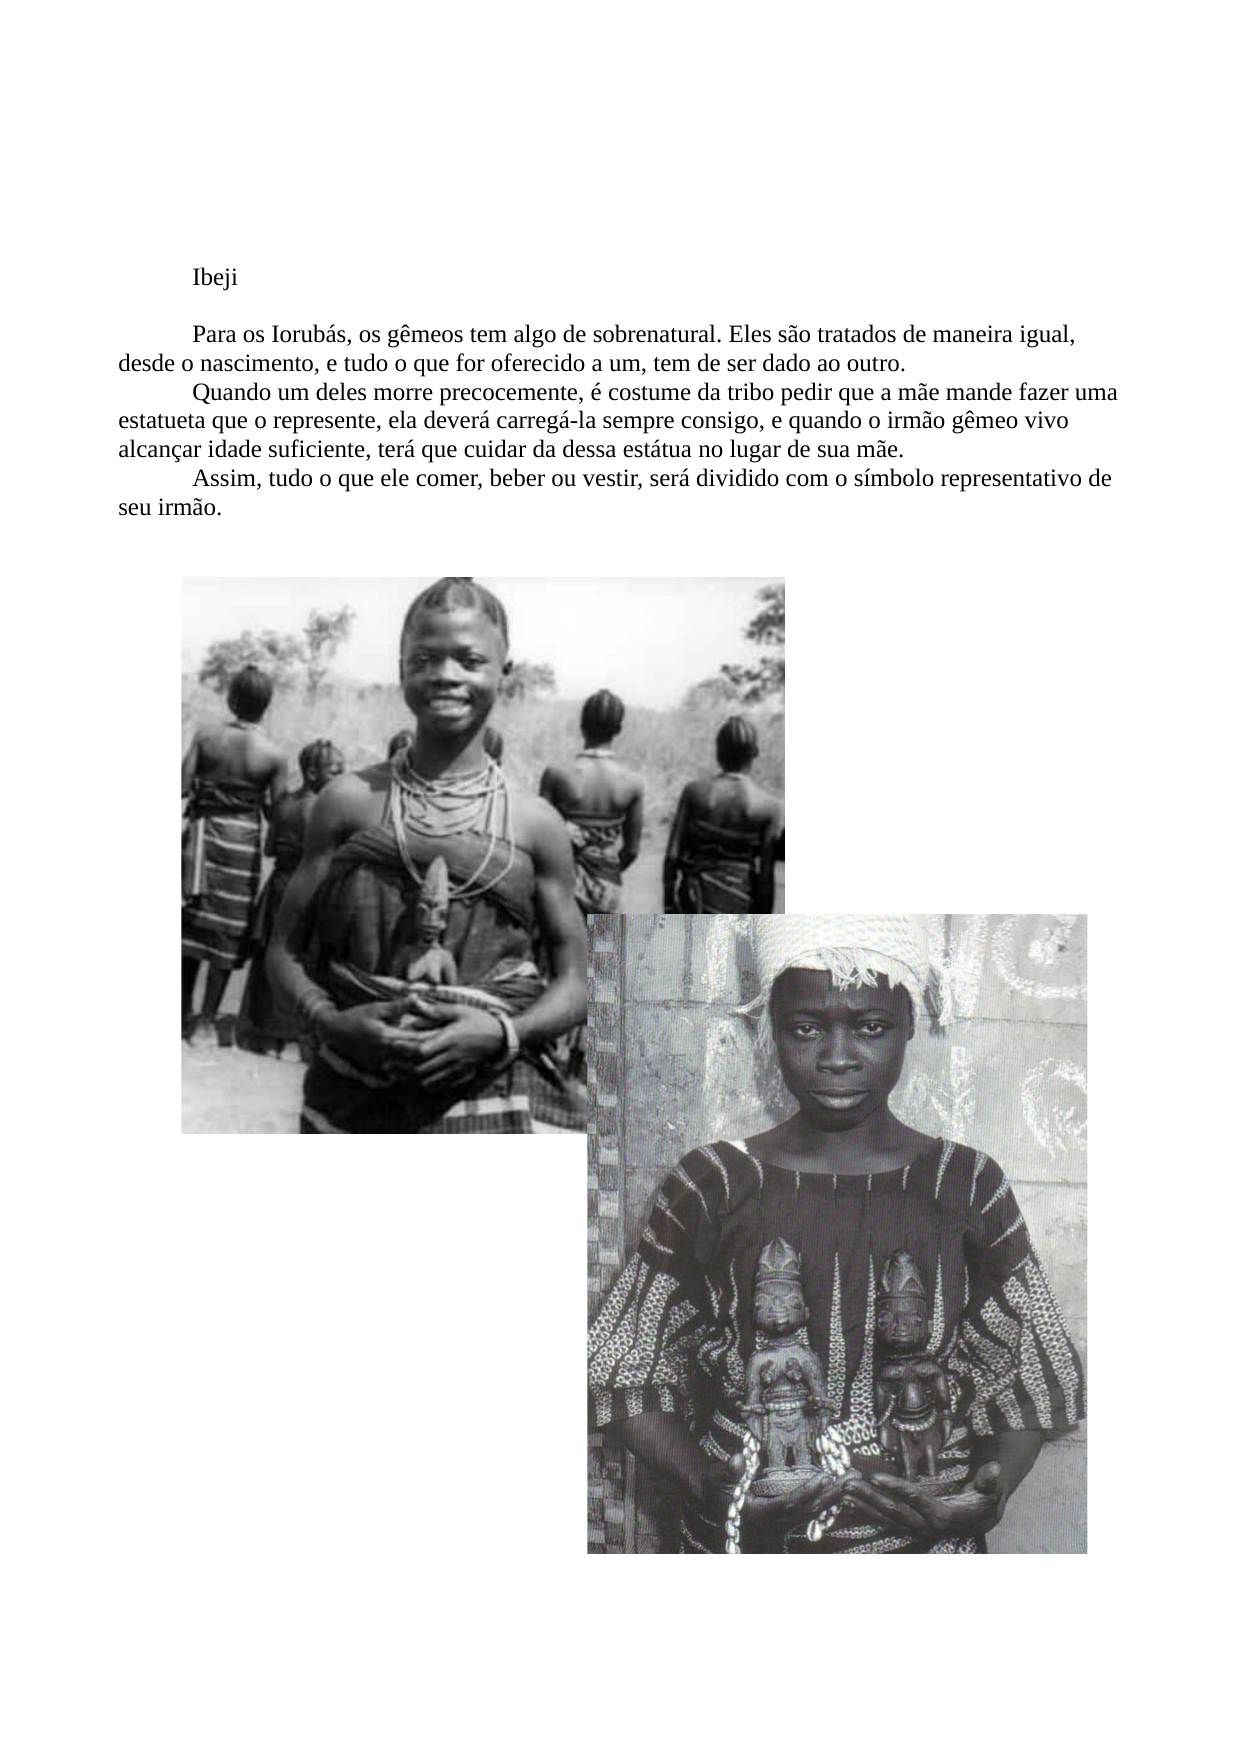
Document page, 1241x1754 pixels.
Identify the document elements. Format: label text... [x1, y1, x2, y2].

picture [181, 577, 1088, 1554]
text Quando um deles morre precocemente, é costume da tribo pedir que a mãe mande fazer uma estatueta que o represente, ela deverá carregá-la sempre consigo, e quando o irmão gêmeo vivo alcançar idade suficiente, terá que cuidar da dessa estátua no lugar de sua mãe. [118, 377, 1122, 463]
text Ibeji [118, 262, 1122, 291]
text Para os Iorubás, os gêmeos tem algo de sobrenatural. Eles são tratados de maneira igual, desde o nascimento, e tudo o que for oferecido a um, tem de ser dado ao outro. [118, 319, 1122, 377]
text Assim, tudo o que ele comer, beber ou vestir, será dividido com o símbolo representativo de seu irmão. [118, 463, 1122, 521]
